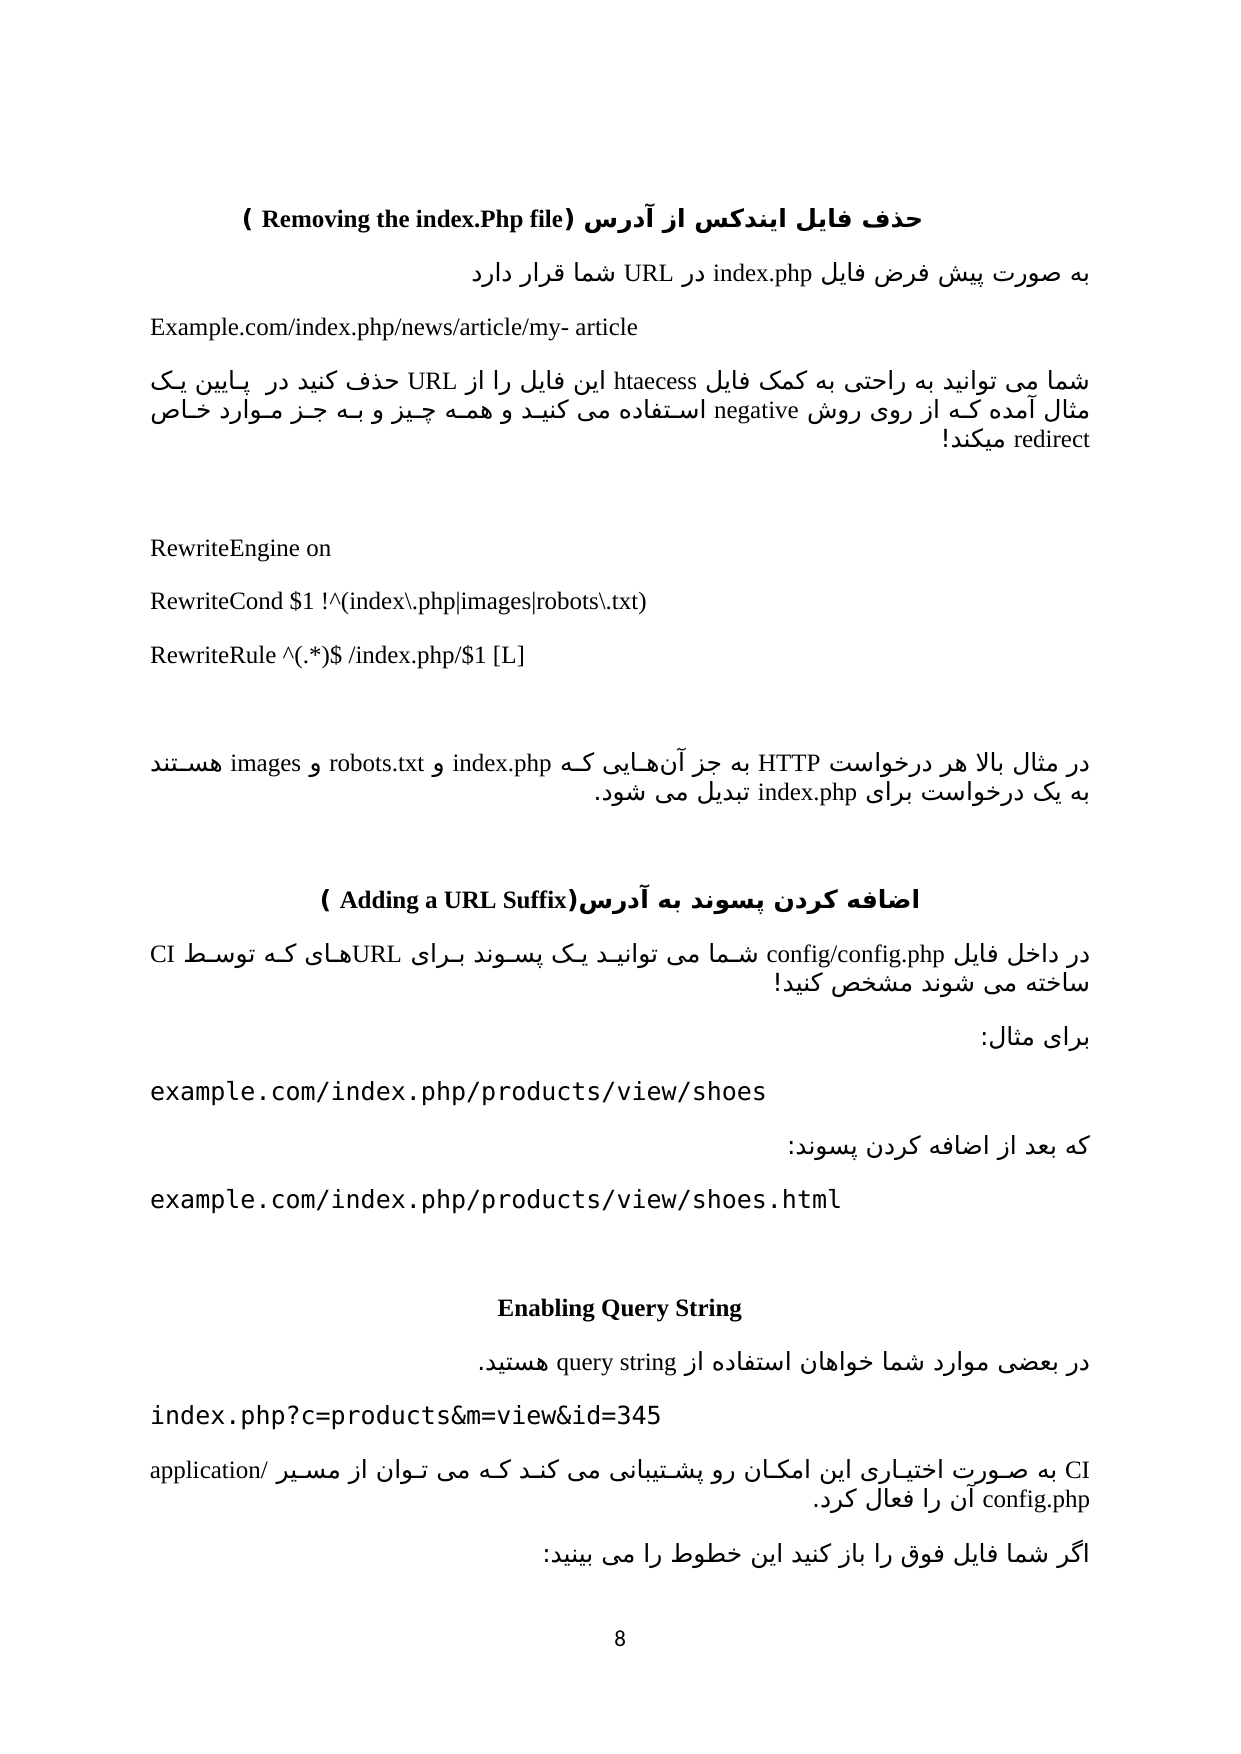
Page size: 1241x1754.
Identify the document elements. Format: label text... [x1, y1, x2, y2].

text RewriteRule ^(.*)$ /index.php/$1 [L] [150, 640, 1090, 669]
text اگر شما فایل فوق را باز کنید این خطوط را می بینید: [150, 1539, 1090, 1568]
text CI به صورت اختیاری این امکان رو پشتیبانی می کند که می توان از مسیر application/ config.php آن را فعال کرد. [150, 1455, 1090, 1514]
text example.com/index.php/products/view/shoes [150, 1077, 1090, 1106]
text Example.com/index.php/news/article/my- article [150, 312, 1090, 341]
text example.com/index.php/products/view/shoes.html [150, 1185, 1090, 1214]
text در مثال بالا هر درخواست HTTP به جز آن‌هایی که index.php و robots.txt و images هستند به یک درخواست برای index.php تبدیل می شود. [150, 748, 1090, 806]
text که بعد از اضافه کردن پسوند: [150, 1131, 1090, 1160]
text index.php?c=products&m=view&id=345 [150, 1401, 1090, 1430]
text Enabling Query String [150, 1293, 1090, 1322]
text در داخل فایل config/config.php شما می توانید یک پسوند برای URLهای که توسط CI ساخته می شوند مشخص کنید! [150, 939, 1090, 998]
text به صورت پیش فرض فایل index.php در URL شما قرار دارد [150, 258, 1090, 287]
text شما می توانید به راحتی به کمک فایل htaecess این فایل را از URL حذف کنید در پایین یک مثال آمده که از روی روش negative استفاده می کنید و همه چیز و به جز موارد خاص redirect می­کند! [150, 366, 1090, 454]
text RewriteCond $1 !^(index\.php|images|robots\.txt) [150, 586, 1090, 615]
text در بعضی موارد شما خواهان استفاده از query string هستید. [150, 1347, 1090, 1376]
text RewriteEngine on [150, 533, 1090, 561]
text برای مثال: [150, 1023, 1090, 1052]
text حذف فایل ایندکس از آدرس (Removing the index.Php file ) [150, 204, 1090, 233]
text اضافه کردن پسوند به آدرس(Adding a URL Suffix ) [150, 885, 1090, 914]
